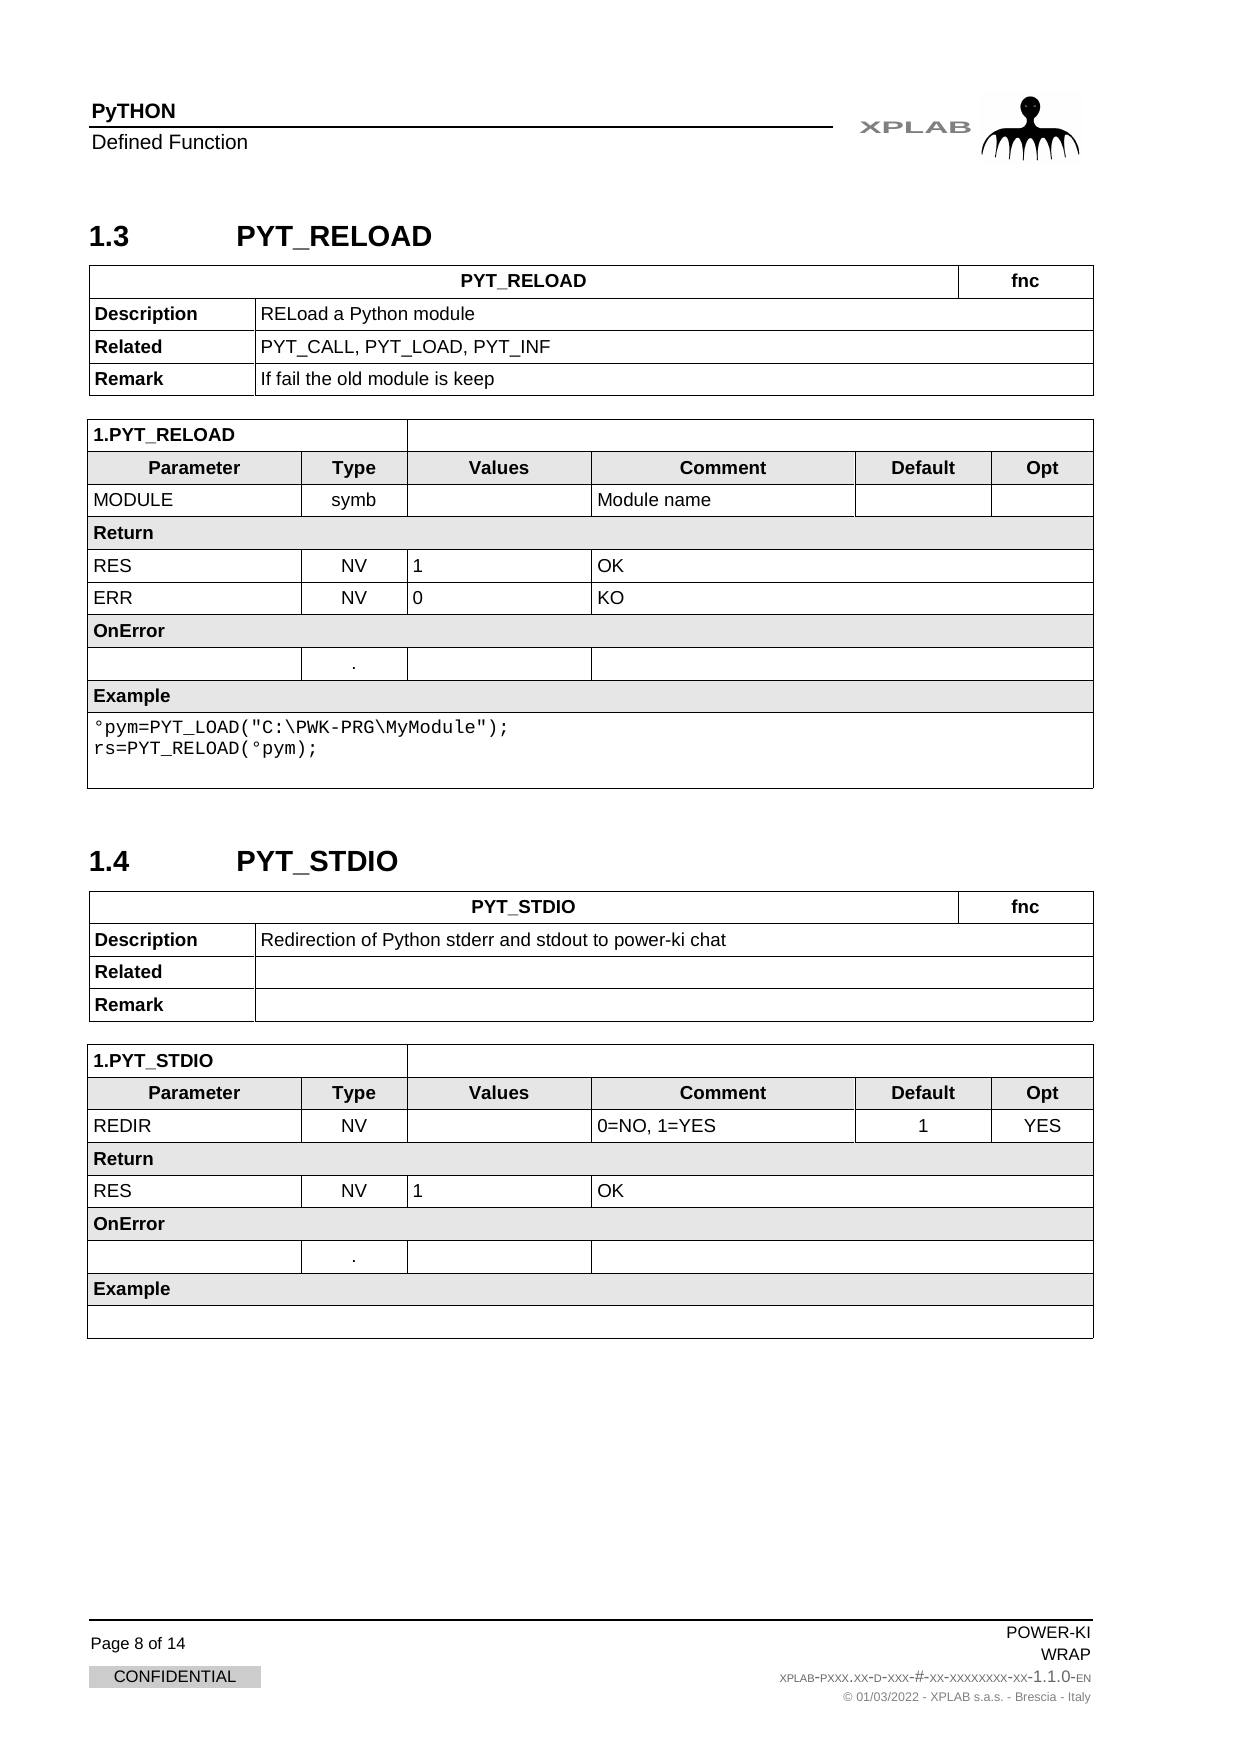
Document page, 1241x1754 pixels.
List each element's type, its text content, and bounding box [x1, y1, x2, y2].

table_cell Default [856, 452, 991, 484]
table_cell RES [88, 550, 301, 582]
table_header [408, 1045, 1093, 1077]
table_cell Description [90, 924, 254, 956]
table_cell OnError [88, 1208, 1093, 1240]
table_cell 0=NO, 1=YES [592, 1110, 854, 1142]
table_cell NV [302, 583, 407, 614]
table_cell Example [88, 681, 1093, 712]
table_cell symb [302, 485, 407, 516]
table_cell MODULE [88, 485, 301, 516]
table_cell OnError [88, 615, 1093, 647]
table_cell Values [408, 452, 591, 484]
table_cell Parameter [88, 1078, 301, 1109]
table_cell Comment [592, 1078, 854, 1109]
table_cell 1 [856, 1110, 991, 1142]
table_cell [408, 648, 591, 680]
table_cell REDIR [88, 1110, 301, 1142]
table_cell 1 [408, 550, 591, 582]
table_header 1.PYT_RELOAD [88, 420, 407, 451]
table_cell [88, 1241, 301, 1273]
table_cell Remark [90, 364, 254, 395]
table_cell Return [88, 1143, 1093, 1175]
table_cell [408, 485, 591, 516]
table_cell Return [88, 517, 1093, 549]
table_cell Module name [592, 485, 854, 516]
table_cell . [302, 648, 407, 680]
table_cell °pym=PYT_LOAD("C:\PWK-PRG\MyModule"); rs=PYT_RELOAD(°pym); [88, 713, 1093, 788]
table_cell Opt [992, 1078, 1093, 1109]
table_cell Remark [90, 989, 254, 1021]
table_header fnc [959, 892, 1093, 923]
subtitle PYT_STDIO [88, 845, 1093, 878]
table_cell NV [302, 1176, 407, 1207]
table_cell Values [408, 1078, 591, 1109]
table_cell Type [302, 1078, 407, 1109]
picture [978, 92, 1083, 164]
table_cell KO [592, 583, 1093, 614]
table_cell . [302, 1241, 407, 1273]
table_cell Comment [592, 452, 854, 484]
table_cell Description [90, 299, 254, 330]
table_cell [88, 648, 301, 680]
table_cell YES [992, 1110, 1093, 1142]
table_cell PYT_CALL, PYT_LOAD, PYT_INF [256, 331, 1093, 363]
table_cell NV [302, 550, 407, 582]
table_cell ERR [88, 583, 301, 614]
table_cell Type [302, 452, 407, 484]
table_cell 0 [408, 583, 591, 614]
table_cell [256, 989, 1093, 1021]
table_header [408, 420, 1093, 451]
table_cell Redirection of Python stderr and stdout to power-ki chat [256, 924, 1093, 956]
table_cell OK [592, 550, 1093, 582]
table_cell [256, 957, 1093, 988]
table_cell Parameter [88, 452, 301, 484]
table_cell [408, 1110, 591, 1142]
table_header fnc [959, 266, 1093, 298]
table_header 1.PYT_STDIO [88, 1045, 407, 1077]
table_cell [592, 648, 1093, 680]
table_cell RES [88, 1176, 301, 1207]
table_cell [408, 1241, 591, 1273]
table_header PYT_STDIO [90, 892, 958, 923]
table_cell RELoad a Python module [256, 299, 1093, 330]
table_cell OK [592, 1176, 1093, 1207]
table_cell Related [90, 331, 254, 363]
table_cell [856, 485, 991, 516]
subtitle PYT_RELOAD [88, 220, 1093, 252]
table_cell If fail the old module is keep [256, 364, 1093, 395]
table_cell Opt [992, 452, 1093, 484]
table_header PYT_RELOAD [90, 266, 958, 298]
table_cell [88, 1306, 1093, 1338]
table_cell [992, 485, 1093, 516]
table_cell Example [88, 1274, 1093, 1305]
table_cell [592, 1241, 1093, 1273]
table_cell 1 [408, 1176, 591, 1207]
table_cell Related [90, 957, 254, 988]
table_cell Default [856, 1078, 991, 1109]
table_cell NV [302, 1110, 407, 1142]
